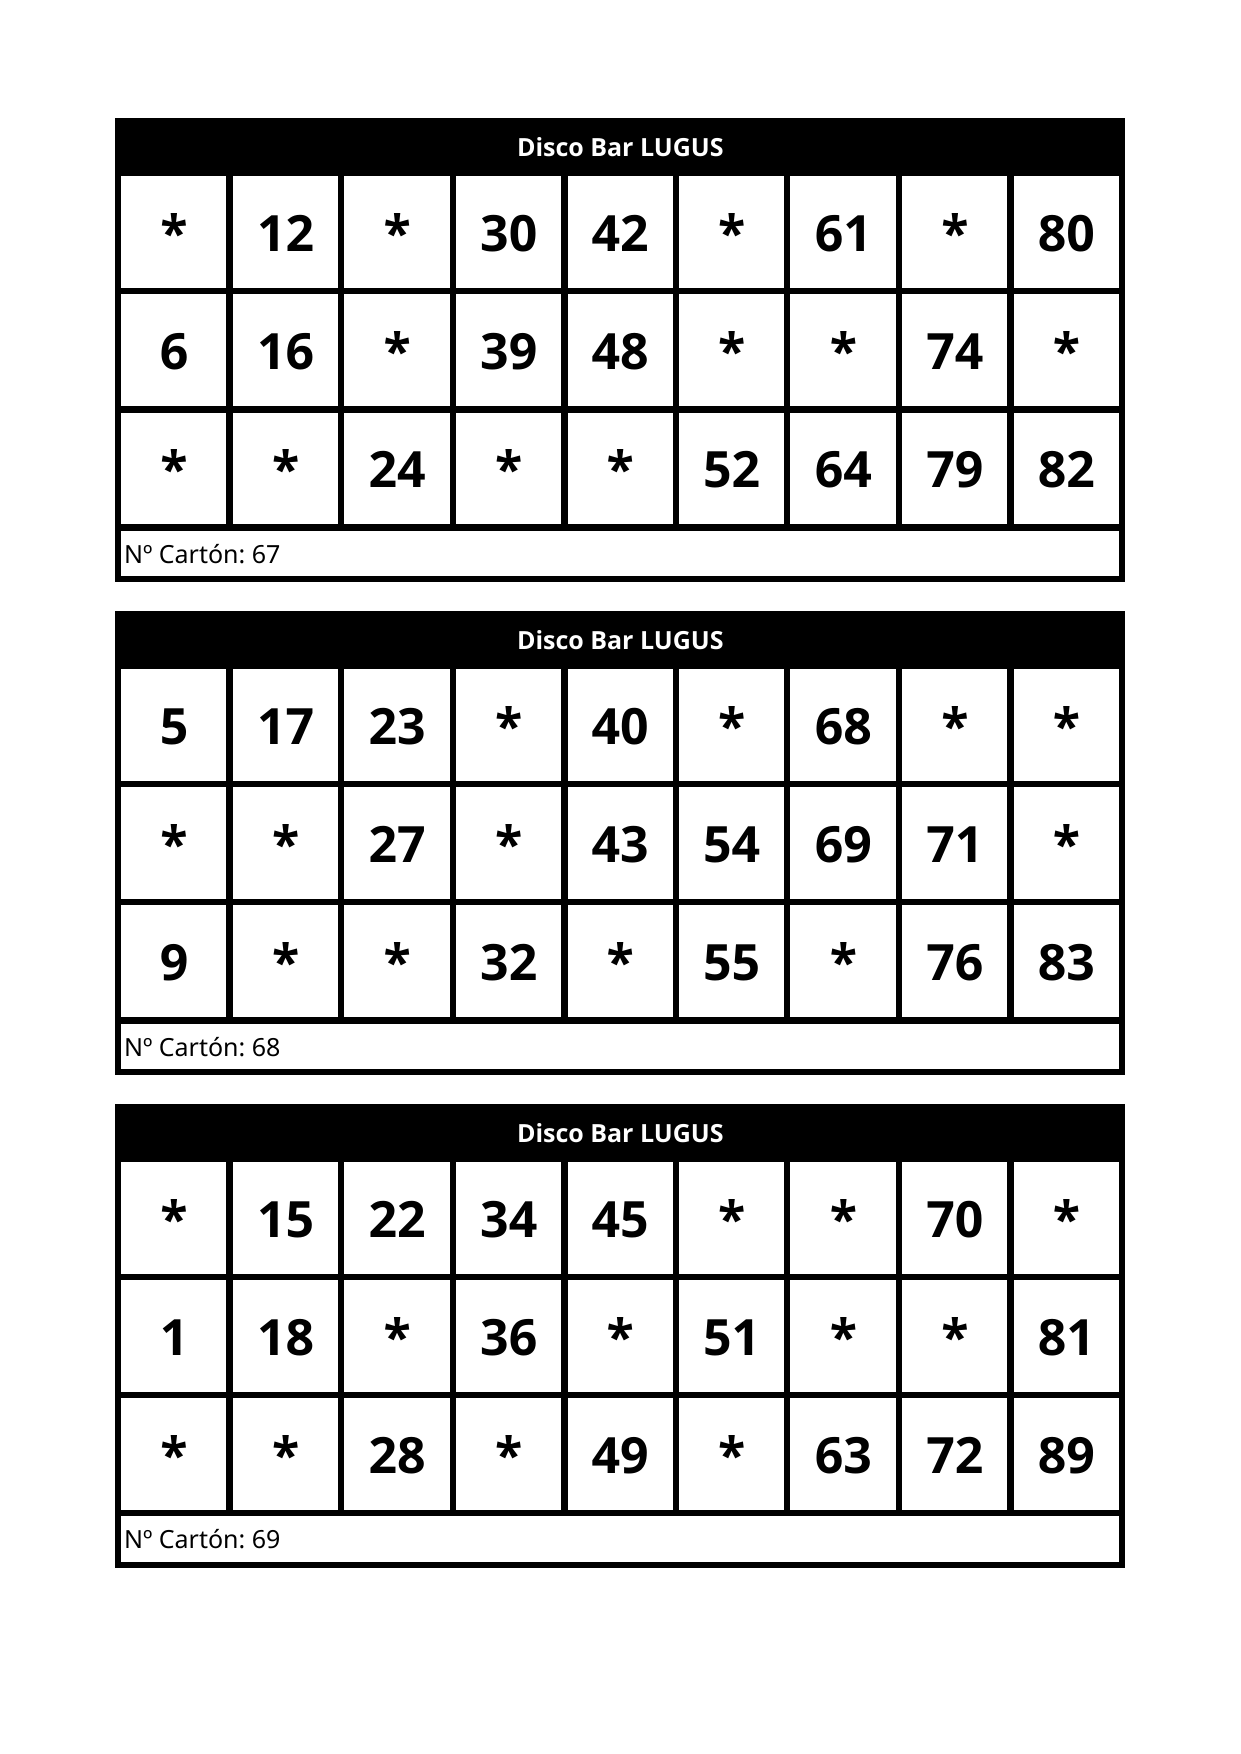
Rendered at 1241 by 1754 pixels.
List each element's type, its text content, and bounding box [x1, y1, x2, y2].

table_cell * [121, 413, 226, 524]
table_cell * [121, 1398, 226, 1510]
table_cell 74 [902, 294, 1007, 406]
table_cell 79 [902, 413, 1007, 524]
table_cell * [568, 413, 673, 524]
table_cell * [233, 1398, 338, 1510]
table_cell 6 [121, 294, 226, 406]
table_cell * [790, 1162, 896, 1274]
table_cell * [1014, 294, 1119, 406]
table_cell 28 [344, 1398, 450, 1510]
table_cell 81 [1014, 1280, 1119, 1392]
table_cell 1 [121, 1280, 226, 1392]
table_cell 76 [902, 905, 1007, 1017]
table_cell * [679, 176, 784, 288]
table_cell 83 [1014, 905, 1119, 1017]
table_cell * [679, 1162, 784, 1274]
table_cell 17 [233, 669, 338, 781]
table_cell 34 [456, 1162, 561, 1274]
table_cell * [568, 905, 673, 1017]
table_cell 27 [344, 787, 450, 899]
table_cell * [456, 787, 561, 899]
table_cell 89 [1014, 1398, 1119, 1510]
table_cell * [121, 787, 226, 899]
table_cell * [568, 1280, 673, 1392]
table_cell * [902, 176, 1007, 288]
table_cell * [902, 669, 1007, 781]
table_cell 54 [679, 787, 784, 899]
table_cell 70 [902, 1162, 1007, 1274]
table_cell 43 [568, 787, 673, 899]
table_cell 52 [679, 413, 784, 524]
table_cell 5 [121, 669, 226, 781]
table_cell * [456, 669, 561, 781]
table_cell * [679, 1398, 784, 1510]
table_cell 64 [790, 413, 896, 524]
table_cell 22 [344, 1162, 450, 1274]
table_cell Nº Cartón: 69 [121, 1516, 1119, 1562]
table_cell * [233, 413, 338, 524]
table_cell Nº Cartón: 67 [121, 531, 1119, 576]
table_cell * [233, 905, 338, 1017]
table_cell 16 [233, 294, 338, 406]
table_cell * [902, 1280, 1007, 1392]
table_cell 15 [233, 1162, 338, 1274]
table_cell 12 [233, 176, 338, 288]
table_cell 9 [121, 905, 226, 1017]
table_cell 48 [568, 294, 673, 406]
table_cell * [1014, 669, 1119, 781]
table_cell 30 [456, 176, 561, 288]
table_cell 68 [790, 669, 896, 781]
table_cell * [344, 176, 450, 288]
table_cell 45 [568, 1162, 673, 1274]
table_cell * [790, 294, 896, 406]
table_cell 40 [568, 669, 673, 781]
table_cell 80 [1014, 176, 1119, 288]
table_header Disco Bar LUGUS [121, 617, 1119, 663]
table_header Disco Bar LUGUS [121, 1110, 1119, 1156]
table_cell 18 [233, 1280, 338, 1392]
table_cell * [233, 787, 338, 899]
table_cell * [121, 1162, 226, 1274]
table_cell 71 [902, 787, 1007, 899]
table_cell 42 [568, 176, 673, 288]
table_cell 82 [1014, 413, 1119, 524]
table_cell 72 [902, 1398, 1007, 1510]
table_cell * [121, 176, 226, 288]
table_cell * [679, 669, 784, 781]
table_cell * [456, 413, 561, 524]
table_cell * [790, 905, 896, 1017]
table_cell 55 [679, 905, 784, 1017]
table_cell Nº Cartón: 68 [121, 1024, 1119, 1069]
table_cell * [1014, 1162, 1119, 1274]
table_cell 32 [456, 905, 561, 1017]
table_cell * [344, 1280, 450, 1392]
table_cell 36 [456, 1280, 561, 1392]
table_cell 39 [456, 294, 561, 406]
table_cell * [790, 1280, 896, 1392]
table_cell 49 [568, 1398, 673, 1510]
table_cell 24 [344, 413, 450, 524]
table_cell * [456, 1398, 561, 1510]
table_header Disco Bar LUGUS [121, 124, 1119, 170]
table_cell 63 [790, 1398, 896, 1510]
table_cell * [1014, 787, 1119, 899]
table_cell * [344, 905, 450, 1017]
table_cell 51 [679, 1280, 784, 1392]
table_cell 23 [344, 669, 450, 781]
table_cell * [679, 294, 784, 406]
table_cell 69 [790, 787, 896, 899]
table_cell * [344, 294, 450, 406]
table_cell 61 [790, 176, 896, 288]
